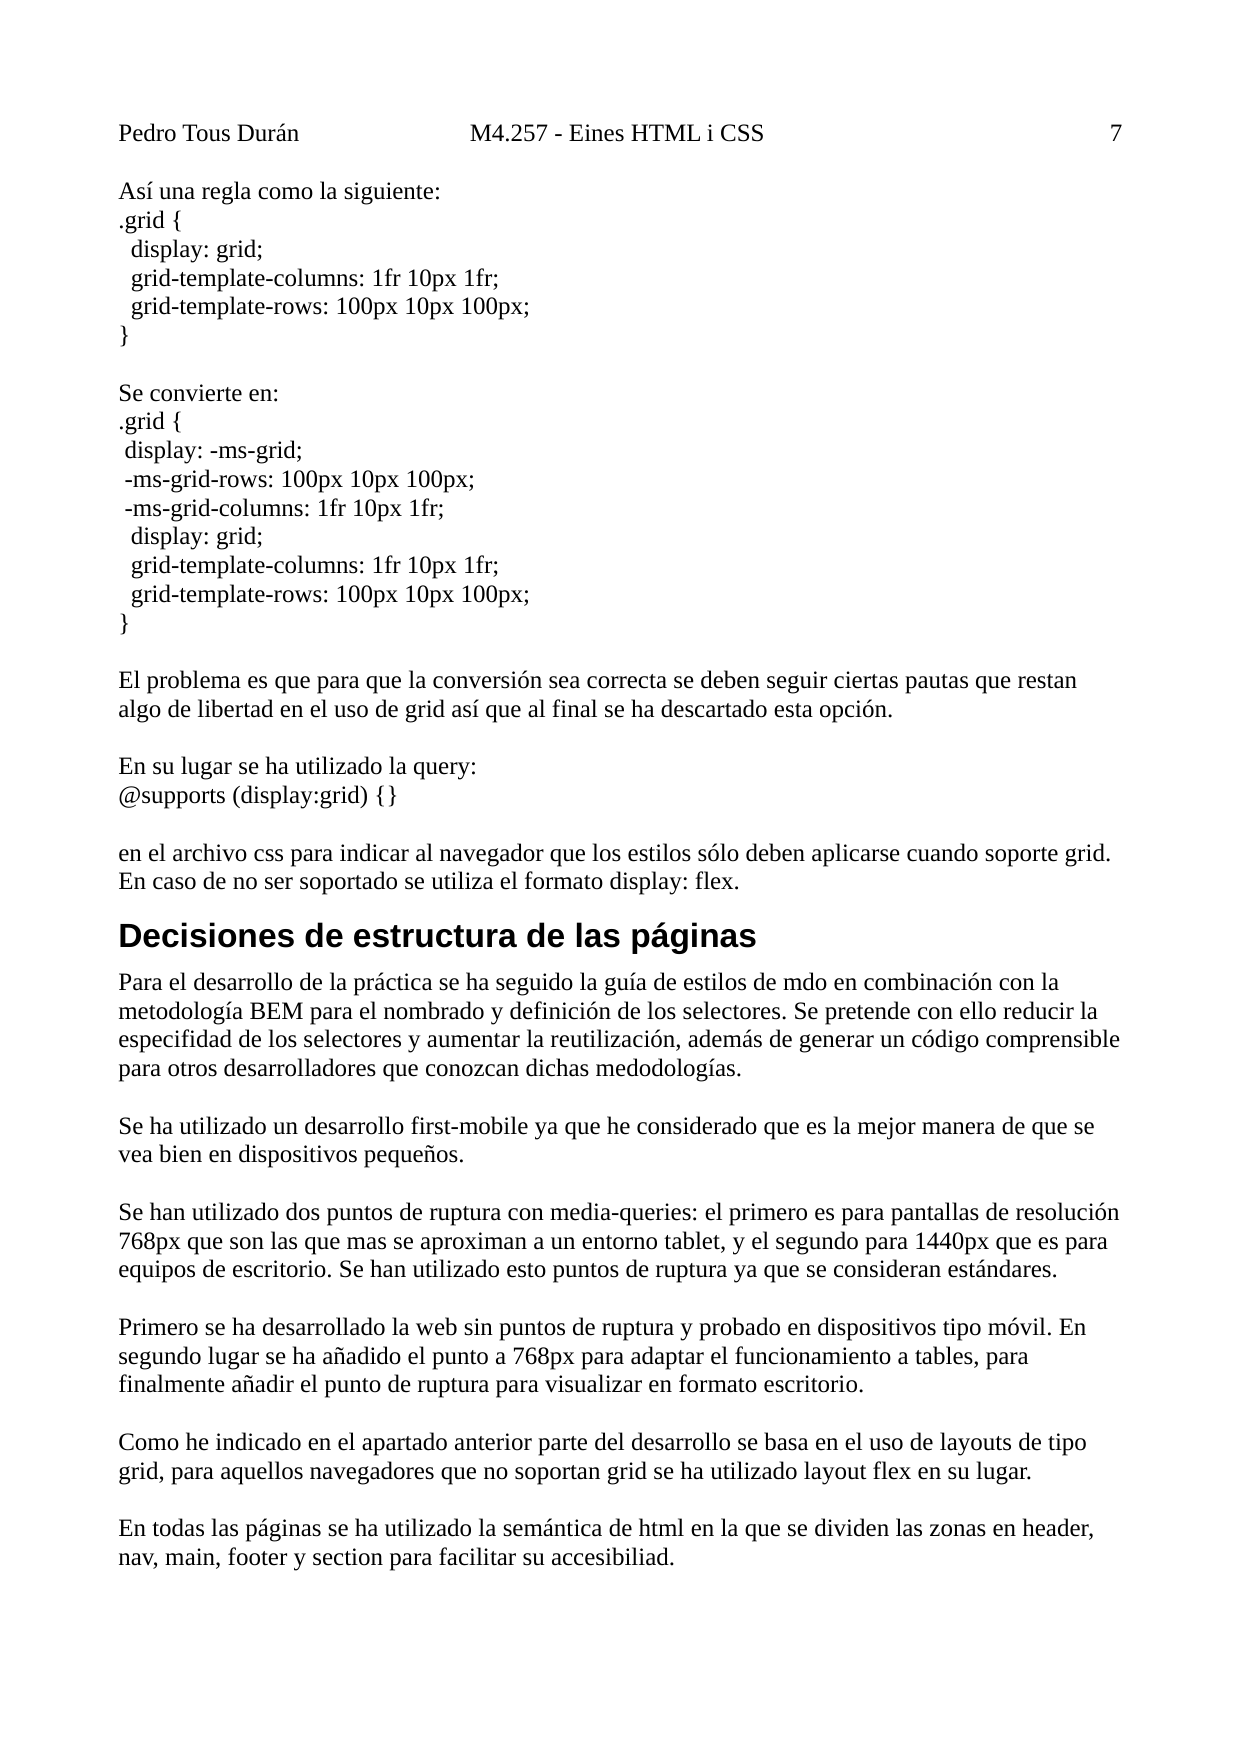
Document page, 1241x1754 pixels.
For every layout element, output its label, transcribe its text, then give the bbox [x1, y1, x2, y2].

text Así una regla como la siguiente: [118, 176, 1122, 205]
text Para el desarrollo de la práctica se ha seguido la guía de estilos de mdo en combinación con la metodología BEM para el nombrado y definición de los selectores. Se pretende con ello reducir la especifidad de los selectores y aumentar la reutilización, además de generar un código comprensible para otros desarrolladores que conozcan dichas medodologías. [118, 967, 1122, 1082]
text } [118, 320, 1122, 349]
text en el archivo css para indicar al navegador que los estilos sólo deben aplicarse cuando soporte grid. [118, 838, 1122, 866]
text display: grid; [118, 521, 1122, 550]
text } [118, 608, 1122, 636]
text En caso de no ser soportado se utiliza el formato display: flex. [118, 866, 1122, 895]
text .grid { [118, 406, 1122, 435]
text grid-template-columns: 1fr 10px 1fr; [118, 263, 1122, 291]
text En su lugar se ha utilizado la query: [118, 751, 1122, 780]
text display: grid; [118, 234, 1122, 263]
text -ms-grid-rows: 100px 10px 100px; [118, 464, 1122, 493]
text display: -ms-grid; [118, 435, 1122, 464]
text grid-template-rows: 100px 10px 100px; [118, 291, 1122, 320]
text El problema es que para que la conversión sea correcta se deben seguir ciertas pautas que restan algo de libertad en el uso de grid así que al final se ha descartado esta opción. [118, 665, 1122, 723]
text Primero se ha desarrollado la web sin puntos de ruptura y probado en dispositivos tipo móvil. En segundo lugar se ha añadido el punto a 768px para adaptar el funcionamiento a tables, para finalmente añadir el punto de ruptura para visualizar en formato escritorio. [118, 1312, 1122, 1398]
text Como he indicado en el apartado anterior parte del desarrollo se basa en el uso de layouts de tipo grid, para aquellos navegadores que no soportan grid se ha utilizado layout flex en su lugar. [118, 1427, 1122, 1484]
text -ms-grid-columns: 1fr 10px 1fr; [118, 493, 1122, 521]
text grid-template-rows: 100px 10px 100px; [118, 579, 1122, 608]
text Se han utilizado dos puntos de ruptura con media-queries: el primero es para pantallas de resolución 768px que son las que mas se aproximan a un entorno tablet, y el segundo para 1440px que es para equipos de escritorio. Se han utilizado esto puntos de ruptura ya que se consideran estándares. [118, 1197, 1122, 1283]
text grid-template-columns: 1fr 10px 1fr; [118, 550, 1122, 579]
text @supports (display:grid) {} [118, 780, 1122, 809]
text Se convierte en: [118, 378, 1122, 406]
subtitle Decisiones de estructura de las páginas [118, 916, 1122, 954]
text .grid { [118, 205, 1122, 234]
text Se ha utilizado un desarrollo first-mobile ya que he considerado que es la mejor manera de que se vea bien en dispositivos pequeños. [118, 1111, 1122, 1168]
text En todas las páginas se ha utilizado la semántica de html en la que se dividen las zonas en header, nav, main, footer y section para facilitar su accesibiliad. [118, 1513, 1122, 1571]
